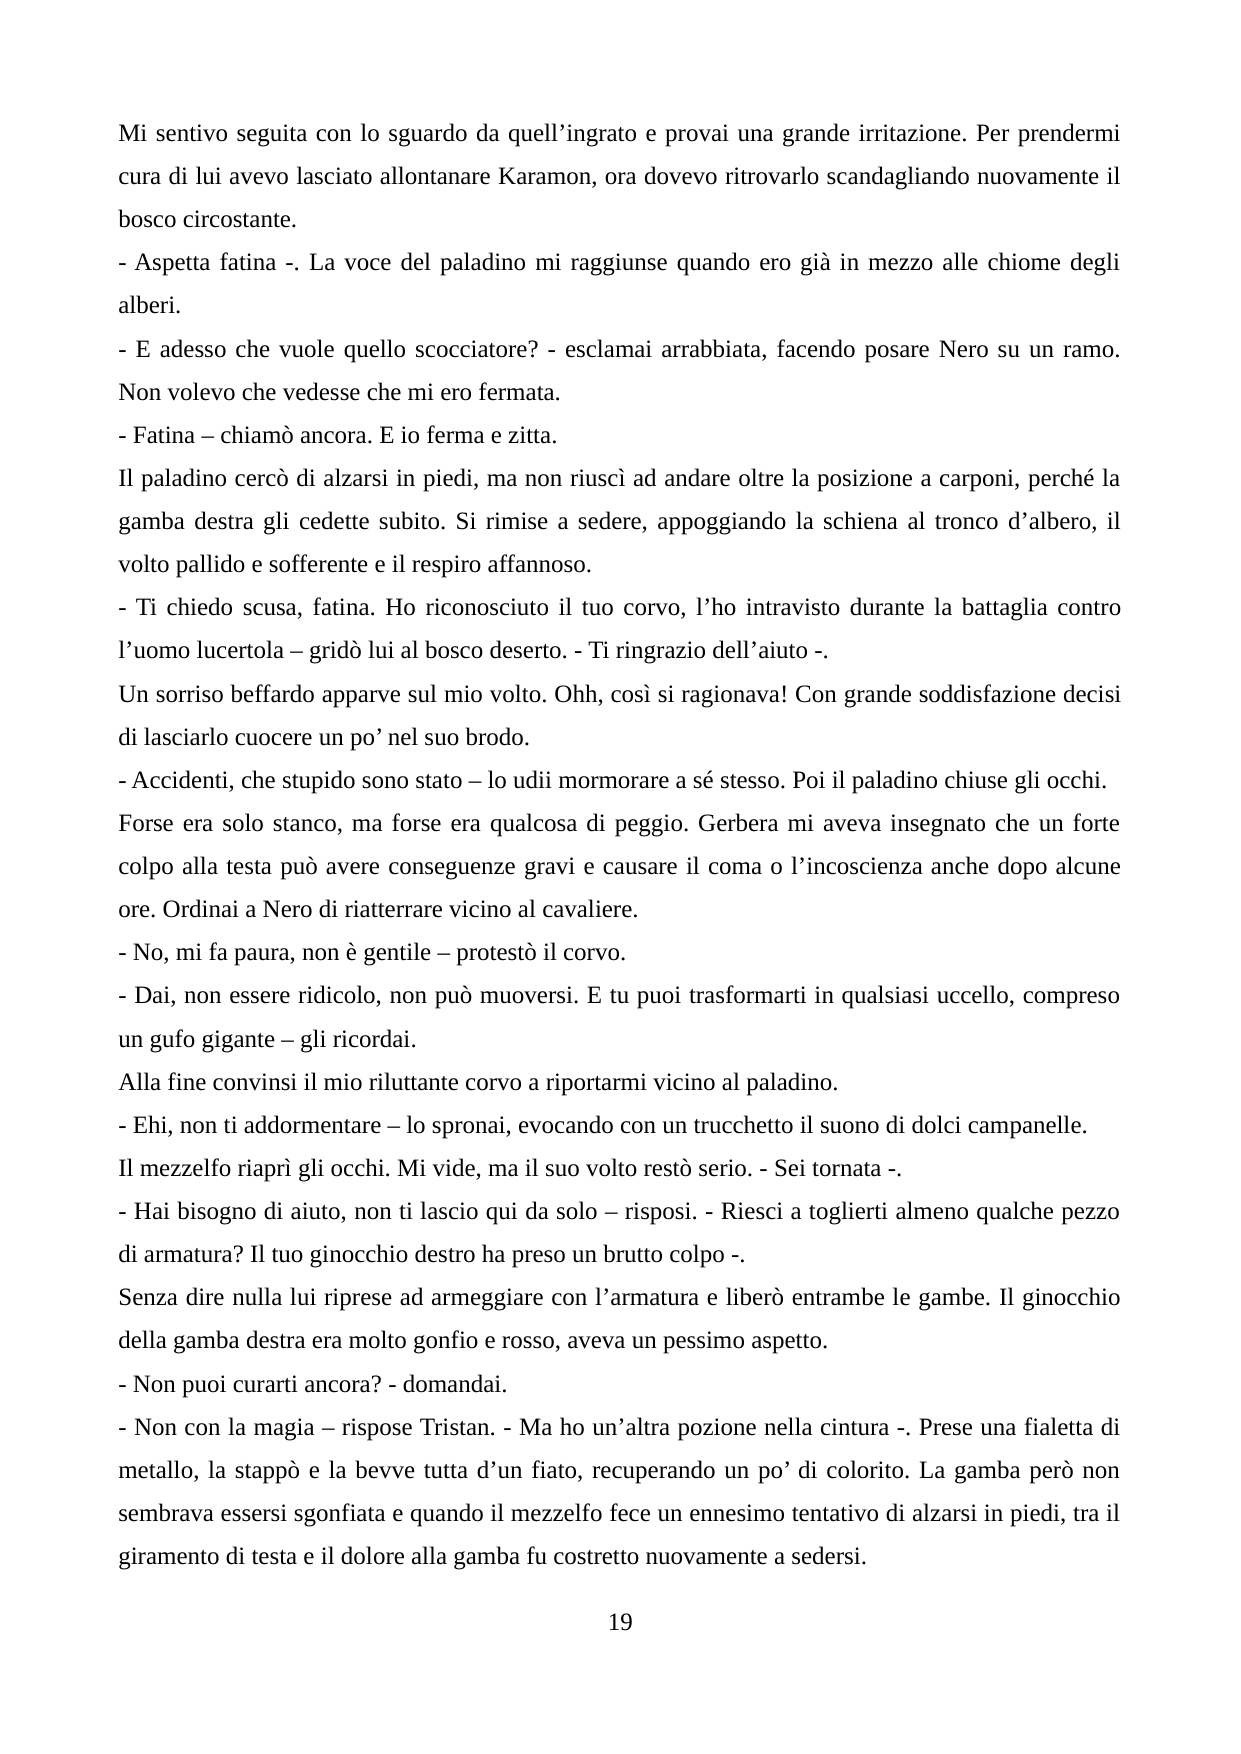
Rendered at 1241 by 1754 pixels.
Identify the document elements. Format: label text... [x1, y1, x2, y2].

text - Hai bisogno di aiuto, non ti lascio qui da solo – risposi. - Riesci a toglierti almeno qualche pezzo di armatura? Il tuo ginocchio destro ha preso un brutto colpo -. [118, 1196, 1122, 1268]
text - E adesso che vuole quello scocciatore? - esclamai arrabbiata, facendo posare Nero su un ramo. Non volevo che vedesse che mi ero fermata. [118, 334, 1122, 406]
text - Dai, non essere ridicolo, non può muoversi. E tu puoi trasformarti in qualsiasi uccello, compreso un gufo gigante – gli ricordai. [118, 981, 1122, 1052]
text Un sorriso beffardo apparve sul mio volto. Ohh, così si ragionava! Con grande soddisfazione decisi di lasciarlo cuocere un po’ nel suo brodo. [118, 679, 1122, 751]
text Mi sentivo seguita con lo sguardo da quell’ingrato e provai una grande irritazione. Per prendermi cura di lui avevo lasciato allontanare Karamon, ora dovevo ritrovarlo scandagliando nuovamente il bosco circostante. [118, 118, 1122, 233]
text - Fatina – chiamò ancora. E io ferma e zitta. [118, 420, 1122, 449]
text - No, mi fa paura, non è gentile – protestò il corvo. [118, 937, 1122, 966]
text - Ti chiedo scusa, fatina. Ho riconosciuto il tuo corvo, l’ho intravisto durante la battaglia contro l’uomo lucertola – gridò lui al bosco deserto. - Ti ringrazio dell’aiuto -. [118, 592, 1122, 664]
text Il mezzelfo riaprì gli occhi. Mi vide, ma il suo volto restò serio. - Sei tornata -. [118, 1153, 1122, 1182]
text - Accidenti, che stupido sono stato – lo udii mormorare a sé stesso. Poi il paladino chiuse gli occhi. [118, 765, 1122, 794]
text - Ehi, non ti addormentare – lo spronai, evocando con un trucchetto il suono di dolci campanelle. [118, 1110, 1122, 1139]
text - Non puoi curarti ancora? - domandai. [118, 1369, 1122, 1397]
text - Non con la magia – rispose Tristan. - Ma ho un’altra pozione nella cintura -. Prese una fialetta di metallo, la stappò e la bevve tutta d’un fiato, recuperando un po’ di colorito. La gamba però non sembrava essersi sgonfiata e quando il mezzelfo fece un ennesimo tentativo di alzarsi in piedi, tra il giramento di testa e il dolore alla gamba fu costretto nuovamente a sedersi. [118, 1412, 1122, 1570]
text Il paladino cercò di alzarsi in piedi, ma non riuscì ad andare oltre la posizione a carponi, perché la gamba destra gli cedette subito. Si rimise a sedere, appoggiando la schiena al tronco d’albero, il volto pallido e sofferente e il respiro affannoso. [118, 463, 1122, 578]
text Forse era solo stanco, ma forse era qualcosa di peggio. Gerbera mi aveva insegnato che un forte colpo alla testa può avere conseguenze gravi e causare il coma o l’incoscienza anche dopo alcune ore. Ordinai a Nero di riatterrare vicino al cavaliere. [118, 808, 1122, 923]
text - Aspetta fatina -. La voce del paladino mi raggiunse quando ero già in mezzo alle chiome degli alberi. [118, 247, 1122, 319]
text Alla fine convinsi il mio riluttante corvo a riportarmi vicino al paladino. [118, 1067, 1122, 1096]
text Senza dire nulla lui riprese ad armeggiare con l’armatura e liberò entrambe le gambe. Il ginocchio della gamba destra era molto gonfio e rosso, aveva un pessimo aspetto. [118, 1282, 1122, 1354]
